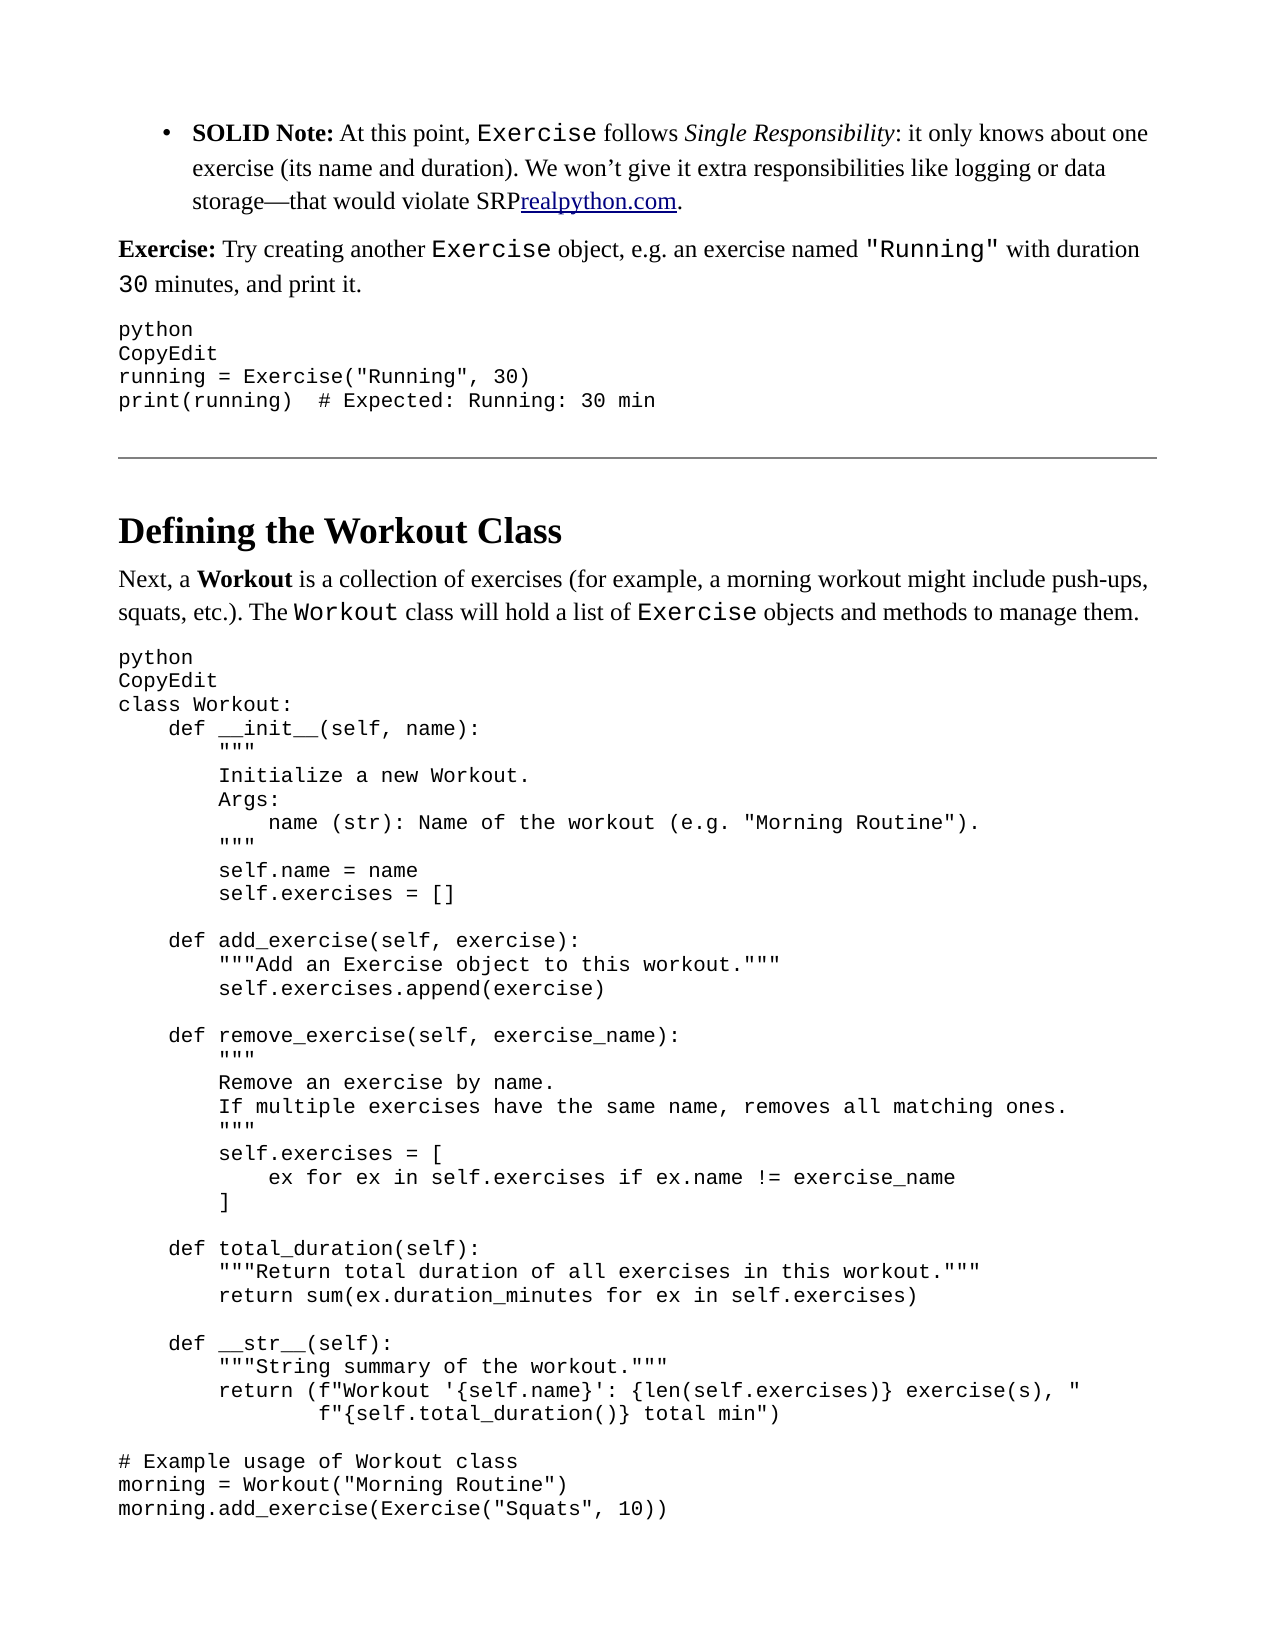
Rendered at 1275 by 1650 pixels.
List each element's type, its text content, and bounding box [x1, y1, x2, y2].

text morning = Workout("Morning Routine") [118, 1474, 1157, 1498]
text Args: [118, 789, 1157, 812]
text ex for ex in self.exercises if ex.name != exercise_name [118, 1167, 1157, 1191]
text python [118, 647, 1157, 670]
text Remove an exercise by name. [118, 1072, 1157, 1096]
list SOLID Note: At this point, Exercise follows Single Responsibility: it only knows about one exercise (its name and duration). We won’t give it extra responsibilities like logging or data storage—that would violate SRPrealpython.com. [162, 118, 1157, 215]
text """Add an Exercise object to this workout.""" [118, 954, 1157, 978]
text Exercise: Try creating another Exercise object, e.g. an exercise named "Running" with duration 30 minutes, and print it. [118, 234, 1157, 300]
text running = Exercise("Running", 30) [118, 366, 1157, 390]
text return (f"Workout '{self.name}': {len(self.exercises)} exercise(s), " [118, 1380, 1157, 1403]
text If multiple exercises have the same name, removes all matching ones. [118, 1096, 1157, 1120]
text CopyEdit [118, 670, 1157, 694]
text """Return total duration of all exercises in this workout.""" [118, 1262, 1157, 1285]
subtitle Defining the Workout Class [118, 508, 1157, 551]
text CopyEdit [118, 343, 1157, 366]
text ] [118, 1191, 1157, 1214]
text """ [118, 836, 1157, 859]
text Initialize a new Workout. [118, 765, 1157, 789]
text return sum(ex.duration_minutes for ex in self.exercises) [118, 1285, 1157, 1309]
text def __init__(self, name): [118, 718, 1157, 741]
text self.exercises = [] [118, 883, 1157, 907]
text # Example usage of Workout class [118, 1451, 1157, 1474]
text class Workout: [118, 694, 1157, 718]
text def remove_exercise(self, exercise_name): [118, 1025, 1157, 1049]
text self.name = name [118, 859, 1157, 883]
text morning.add_exercise(Exercise("Squats", 10)) [118, 1498, 1157, 1522]
text name (str): Name of the workout (e.g. "Morning Routine"). [118, 812, 1157, 836]
text def total_duration(self): [118, 1238, 1157, 1262]
text print(running) # Expected: Running: 30 min [118, 390, 1157, 413]
text """ [118, 1049, 1157, 1072]
text """String summary of the workout.""" [118, 1356, 1157, 1380]
text self.exercises = [ [118, 1143, 1157, 1167]
text def add_exercise(self, exercise): [118, 931, 1157, 954]
text """ [118, 1120, 1157, 1143]
text f"{self.total_duration()} total min") [118, 1403, 1157, 1427]
text """ [118, 741, 1157, 765]
text self.exercises.append(exercise) [118, 978, 1157, 1001]
text python [118, 319, 1157, 343]
text Next, a Workout is a collection of exercises (for example, a morning workout might include push-ups, squats, etc.). The Workout class will hold a list of Exercise objects and methods to manage them. [118, 564, 1157, 628]
text def __str__(self): [118, 1332, 1157, 1356]
